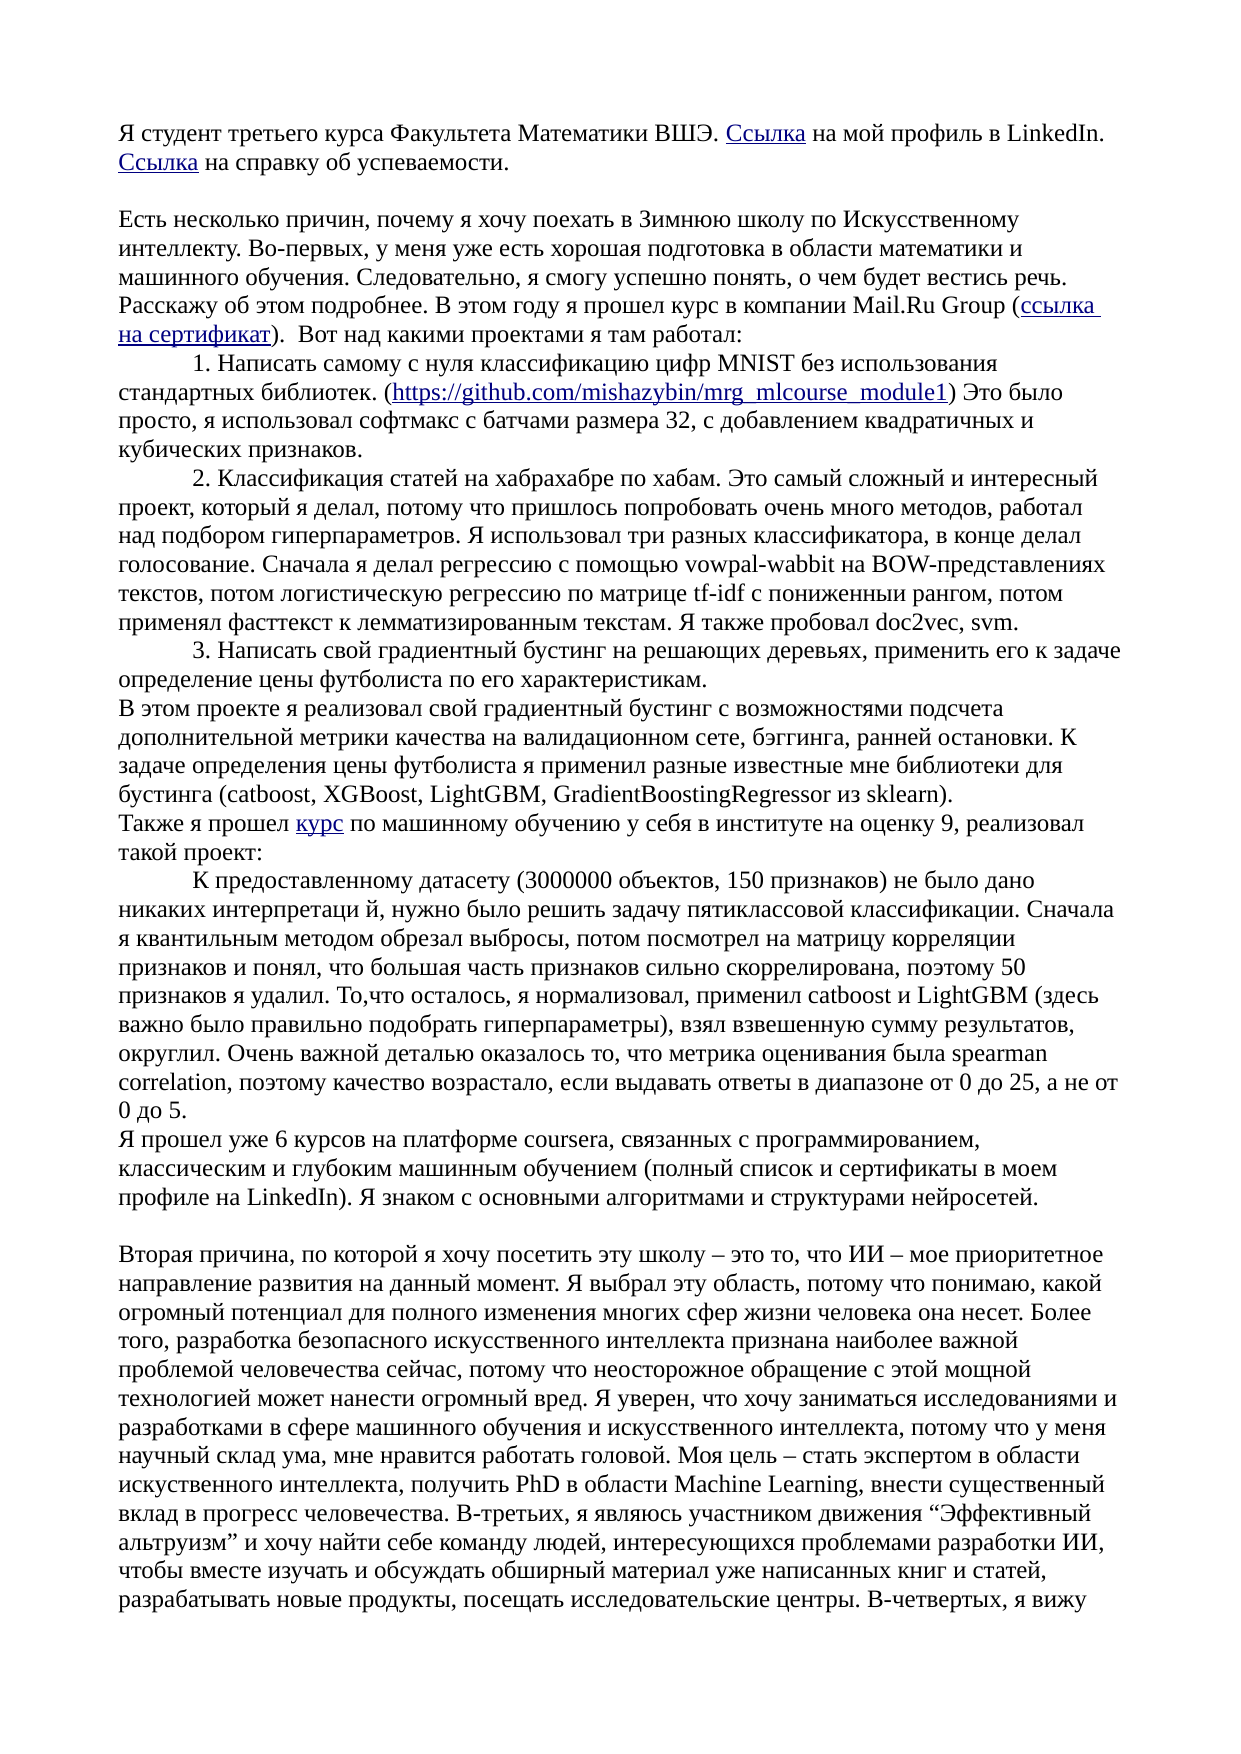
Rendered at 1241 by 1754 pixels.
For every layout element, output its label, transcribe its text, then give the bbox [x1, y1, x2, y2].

text Вторая причина, по которой я хочу посетить эту школу – это то, что ИИ – мое приоритетное направление развития на данный момент. Я выбрал эту область, потому что понимаю, какой огромный потенциал для полного изменения многих сфер жизни человека она несет. Более того, разработка безопасного искусственного интеллекта признана наиболее важной проблемой человечества сейчас, потому что неосторожное обращение с этой мощной технологией может нанести огромный вред. Я уверен, что хочу заниматься исследованиями и разработками в сфере машинного обучения и искусственного интеллекта, потому что у меня научный склад ума, мне нравится работать головой. Моя цель – стать экспертом в области искуственного интеллекта, получить PhD в области Machine Learning, внести существенный вклад в прогресс человечества. В-третьих, я являюсь участником движения “Эффективный альтруизм” и хочу найти себе команду людей, интересующихся проблемами разработки ИИ, чтобы вместе изучать и обсуждать обширный материал уже написанных книг и статей, разрабатывать новые продукты, посещать исследовательские центры. В-четвертых, я вижу [118, 1211, 1122, 1613]
text Я cтудент третьего курса Факультета Математики ВШЭ. Ссылка на мой профиль в LinkedIn. Ссылка на справку об успеваемости. [118, 118, 1122, 176]
text Есть несколько причин, почему я хочу поехать в Зимнюю школу по Искусственному интеллекту. Во-первых, у меня уже есть хорошая подготовка в области математики и машинного обучения. Следовательно, я смогу успешно понять, о чем будет вестись речь. Расскажу об этом подробнее. В этом году я прошел курс в компании Mail.Ru Group (ссылка на сертификат). Вот над какими проектами я там работал: 1. Написать самому с нуля классификацию цифр MNIST без использования стандартных библиотек. (https://github.com/mishazybin/mrg_mlcourse_module1) Это было просто, я использовал софтмакс с батчами размера 32, с добавлением квадратичных и кубических признаков. 2. Классификация статей на хабрахабре по хабам. Это самый сложный и интересный проект, который я делал, потому что пришлось попробовать очень много методов, работал над подбором гиперпараметров. Я использовал три разных классификатора, в конце делал голосование. Сначала я делал регрессию с помощью vowpal-wabbit на BOW-представлениях текстов, потом логистическую регрессию по матрице tf-idf с пониженныи рангом, потом применял фасттекст к лемматизированным текстам. Я также пробовал doc2vec, svm. 3. Написать свой градиентный бустинг на решающих деревьях, применить его к задаче определение цены футболиста по его характеристикам. В этом проекте я реализовал свой градиентный бустинг с возможностями подсчета дополнительной метрики качества на валидационном сете, бэггинга, ранней остановки. К задаче определения цены футболиста я применил разные известные мне библиотеки для бустинга (catboost, XGBoost, LightGBM, GradientBoostingRegressor из sklearn). Также я прошел курс по машинному обучению у себя в институте на оценку 9, реализовал такой проект: К предоставленному датасету (3000000 объектов, 150 признаков) не было дано никаких интерпретаци й, нужно было решить задачу пятиклассовой классификации. Сначала я квантильным методом обрезал выбросы, потом посмотрел на матрицу корреляции признаков и понял, что большая часть признаков сильно скоррелирована, поэтому 50 признаков я удалил. То,что осталось, я нормализовал, применил catboost и LightGBM (здесь важно было правильно подобрать гиперпараметры), взял взвешенную сумму результатов, округлил. Очень важной деталью оказалось то, что метрика оценивания была spearman correlation, поэтому качество возрастало, если выдавать ответы в диапазоне от 0 до 25, а не от 0 до 5. Я прошел уже 6 курсов на платформе coursera, связанных с программированием, классическим и глубоким машинным обучением (полный список и сертификаты в моем профиле на LinkedIn). Я знаком с основными алгоритмами и структурами нейросетей. [118, 204, 1122, 1211]
